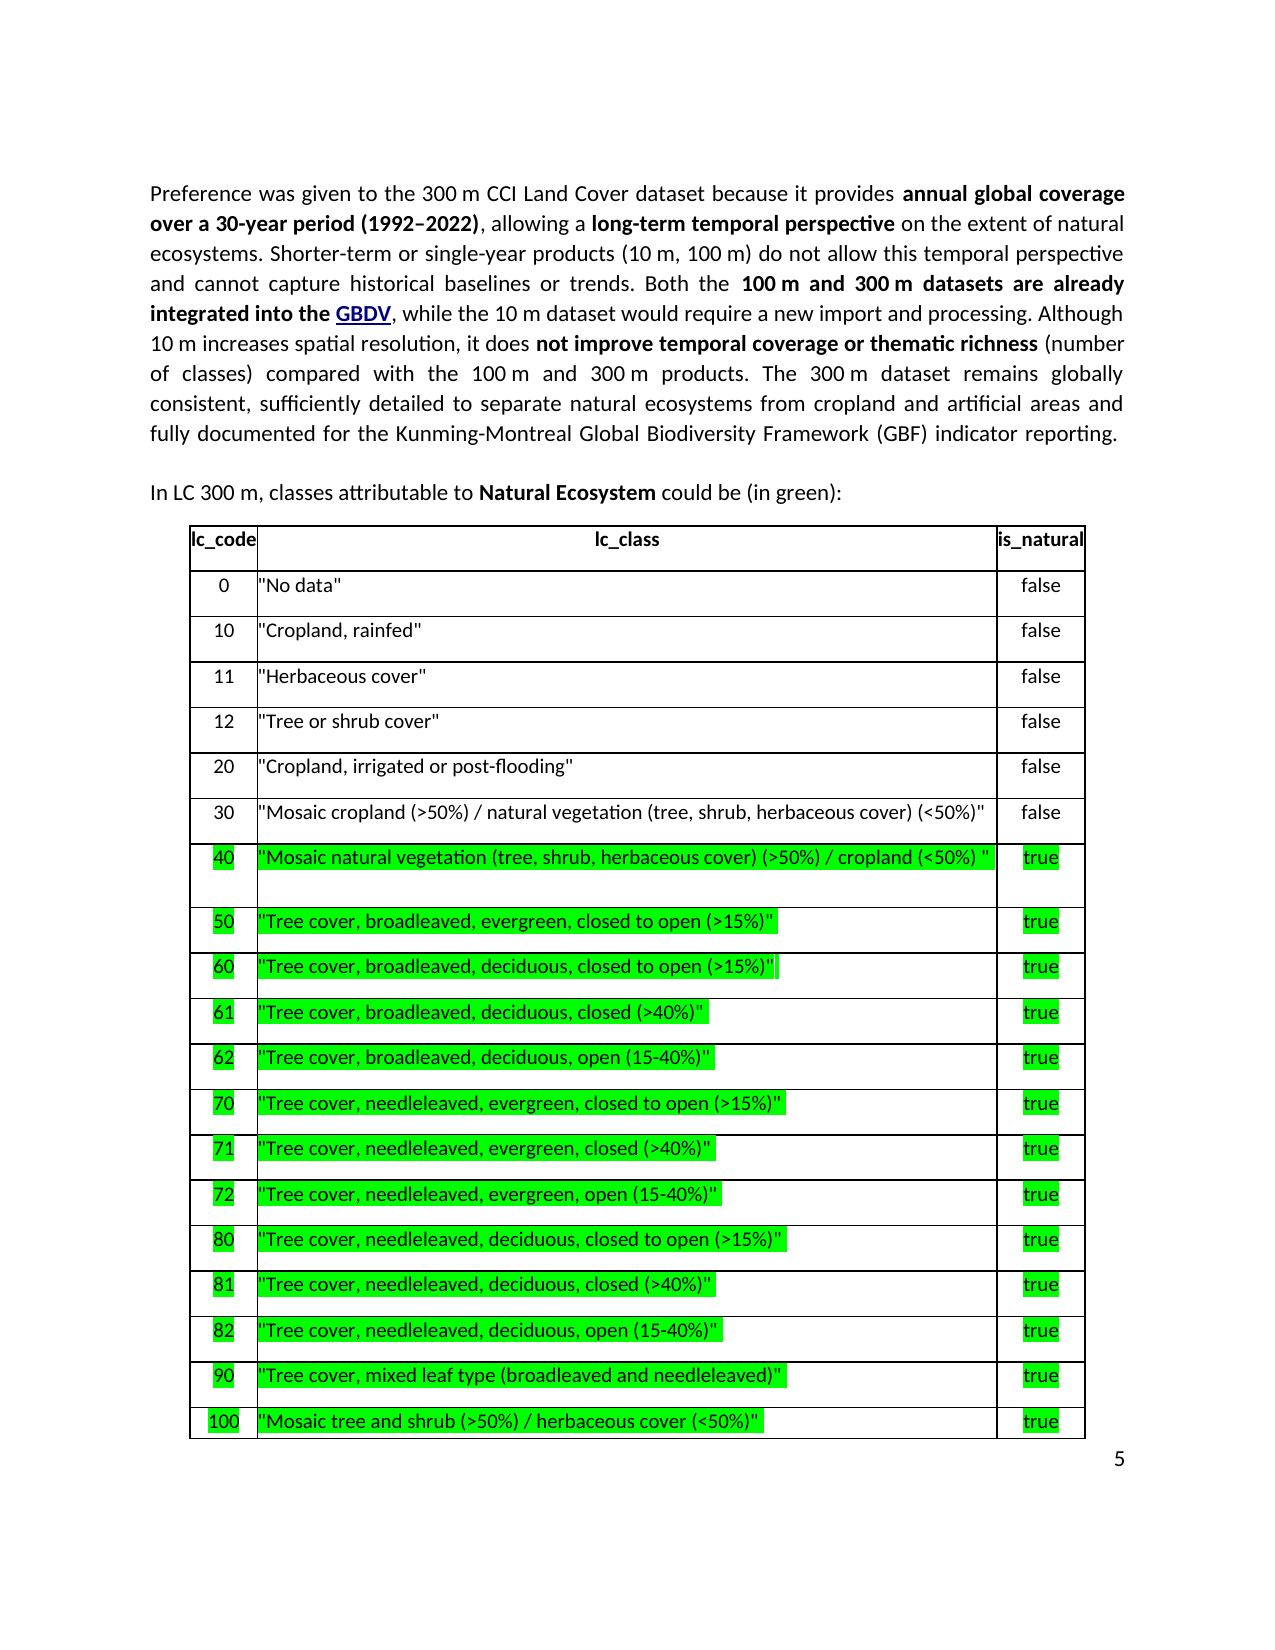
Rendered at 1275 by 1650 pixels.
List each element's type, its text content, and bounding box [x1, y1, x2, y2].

table_cell "Tree cover, needleleaved, evergreen, closed (>40%)" [258, 1136, 996, 1179]
table_cell 12 [191, 708, 257, 752]
table_cell "Herbaceous cover" [258, 663, 996, 707]
table_cell "Tree cover, broadleaved, deciduous, closed (>40%)" [258, 999, 996, 1043]
table_cell "Tree cover, broadleaved, evergreen, closed to open (>15%)" [258, 908, 996, 952]
table_cell "Tree cover, needleleaved, evergreen, open (15-40%)" [258, 1181, 996, 1225]
table_cell "Mosaic tree and shrub (>50%) / herbaceous cover (<50%)" [258, 1408, 996, 1438]
table_cell "Tree cover, needleleaved, deciduous, closed to open (>15%)" [258, 1226, 996, 1270]
table_cell 70 [191, 1090, 257, 1134]
table_cell 20 [191, 754, 257, 797]
table_cell "Cropland, irrigated or post-flooding" [258, 754, 996, 797]
table_cell false [998, 708, 1084, 752]
table_cell true [998, 999, 1084, 1043]
table_cell "Mosaic natural vegetation (tree, shrub, herbaceous cover) (>50%) / cropland (<50%) " [258, 845, 996, 907]
table_cell 40 [191, 845, 257, 907]
table_cell "Tree cover, broadleaved, deciduous, open (15-40%)" [258, 1045, 996, 1088]
table_cell true [998, 1408, 1084, 1438]
table_cell true [998, 1226, 1084, 1270]
table_header is_natural [998, 527, 1084, 570]
text Preference was given to the 300 m CCI Land Cover dataset because it provides annual global coverage over a 30-year period (1992–2022), allowing a long-term temporal perspective on the extent of natural ecosystems. Shorter-term or single-year products (10 m, 100 m) do not allow this temporal perspective and cannot capture historical baselines or trends. Both the 100 m and 300 m datasets are already integrated into the GBDV, while the 10 m dataset would require a new import and processing. Although 10 m increases spatial resolution, it does not improve temporal coverage or thematic richness (number of classes) compared with the 100 m and 300 m products. The 300 m dataset remains globally consistent, sufficiently detailed to separate natural ecosystems from cropland and artificial areas and fully documented for the Kunming-Montreal Global Biodiversity Framework (GBF) indicator reporting. In LC 300 m, classes attributable to Natural Ecosystem could be (in green): [150, 179, 1125, 506]
table_cell true [998, 1181, 1084, 1225]
table_cell true [998, 1136, 1084, 1179]
table_cell true [998, 1090, 1084, 1134]
table_cell false [998, 663, 1084, 707]
table_cell true [998, 908, 1084, 952]
table_cell true [998, 1317, 1084, 1361]
table_cell "Tree cover, needleleaved, deciduous, open (15-40%)" [258, 1317, 996, 1361]
table_cell 50 [191, 908, 257, 952]
table_cell "No data" [258, 572, 996, 616]
table_cell true [998, 1045, 1084, 1088]
table_cell true [998, 845, 1084, 907]
table_cell false [998, 799, 1084, 843]
table_cell 61 [191, 999, 257, 1043]
table_cell 30 [191, 799, 257, 843]
table_cell "Tree cover, needleleaved, evergreen, closed to open (>15%)" [258, 1090, 996, 1134]
table_cell "Mosaic cropland (>50%) / natural vegetation (tree, shrub, herbaceous cover) (<50%)" [258, 799, 996, 843]
table_cell "Tree cover, broadleaved, deciduous, closed to open (>15%)" [258, 954, 996, 998]
table_cell false [998, 617, 1084, 661]
table_cell 10 [191, 617, 257, 661]
table_cell 62 [191, 1045, 257, 1088]
table_header lc_code [191, 527, 257, 570]
table_cell 82 [191, 1317, 257, 1361]
table_cell "Cropland, rainfed" [258, 617, 996, 661]
table_cell "Tree cover, mixed leaf type (broadleaved and needleleaved)" [258, 1363, 996, 1406]
table_cell 0 [191, 572, 257, 616]
table_cell "Tree cover, needleleaved, deciduous, closed (>40%)" [258, 1272, 996, 1316]
table_cell false [998, 572, 1084, 616]
table_cell true [998, 1272, 1084, 1316]
table_cell 60 [191, 954, 257, 998]
table_cell 71 [191, 1136, 257, 1179]
table_cell true [998, 954, 1084, 998]
table_cell true [998, 1363, 1084, 1406]
table_cell 11 [191, 663, 257, 707]
table_cell "Tree or shrub cover" [258, 708, 996, 752]
table_cell false [998, 754, 1084, 797]
table_header lc_class [258, 527, 996, 570]
table_cell 100 [191, 1408, 257, 1438]
table_cell 81 [191, 1272, 257, 1316]
table_cell 72 [191, 1181, 257, 1225]
table_cell 80 [191, 1226, 257, 1270]
table_cell 90 [191, 1363, 257, 1406]
